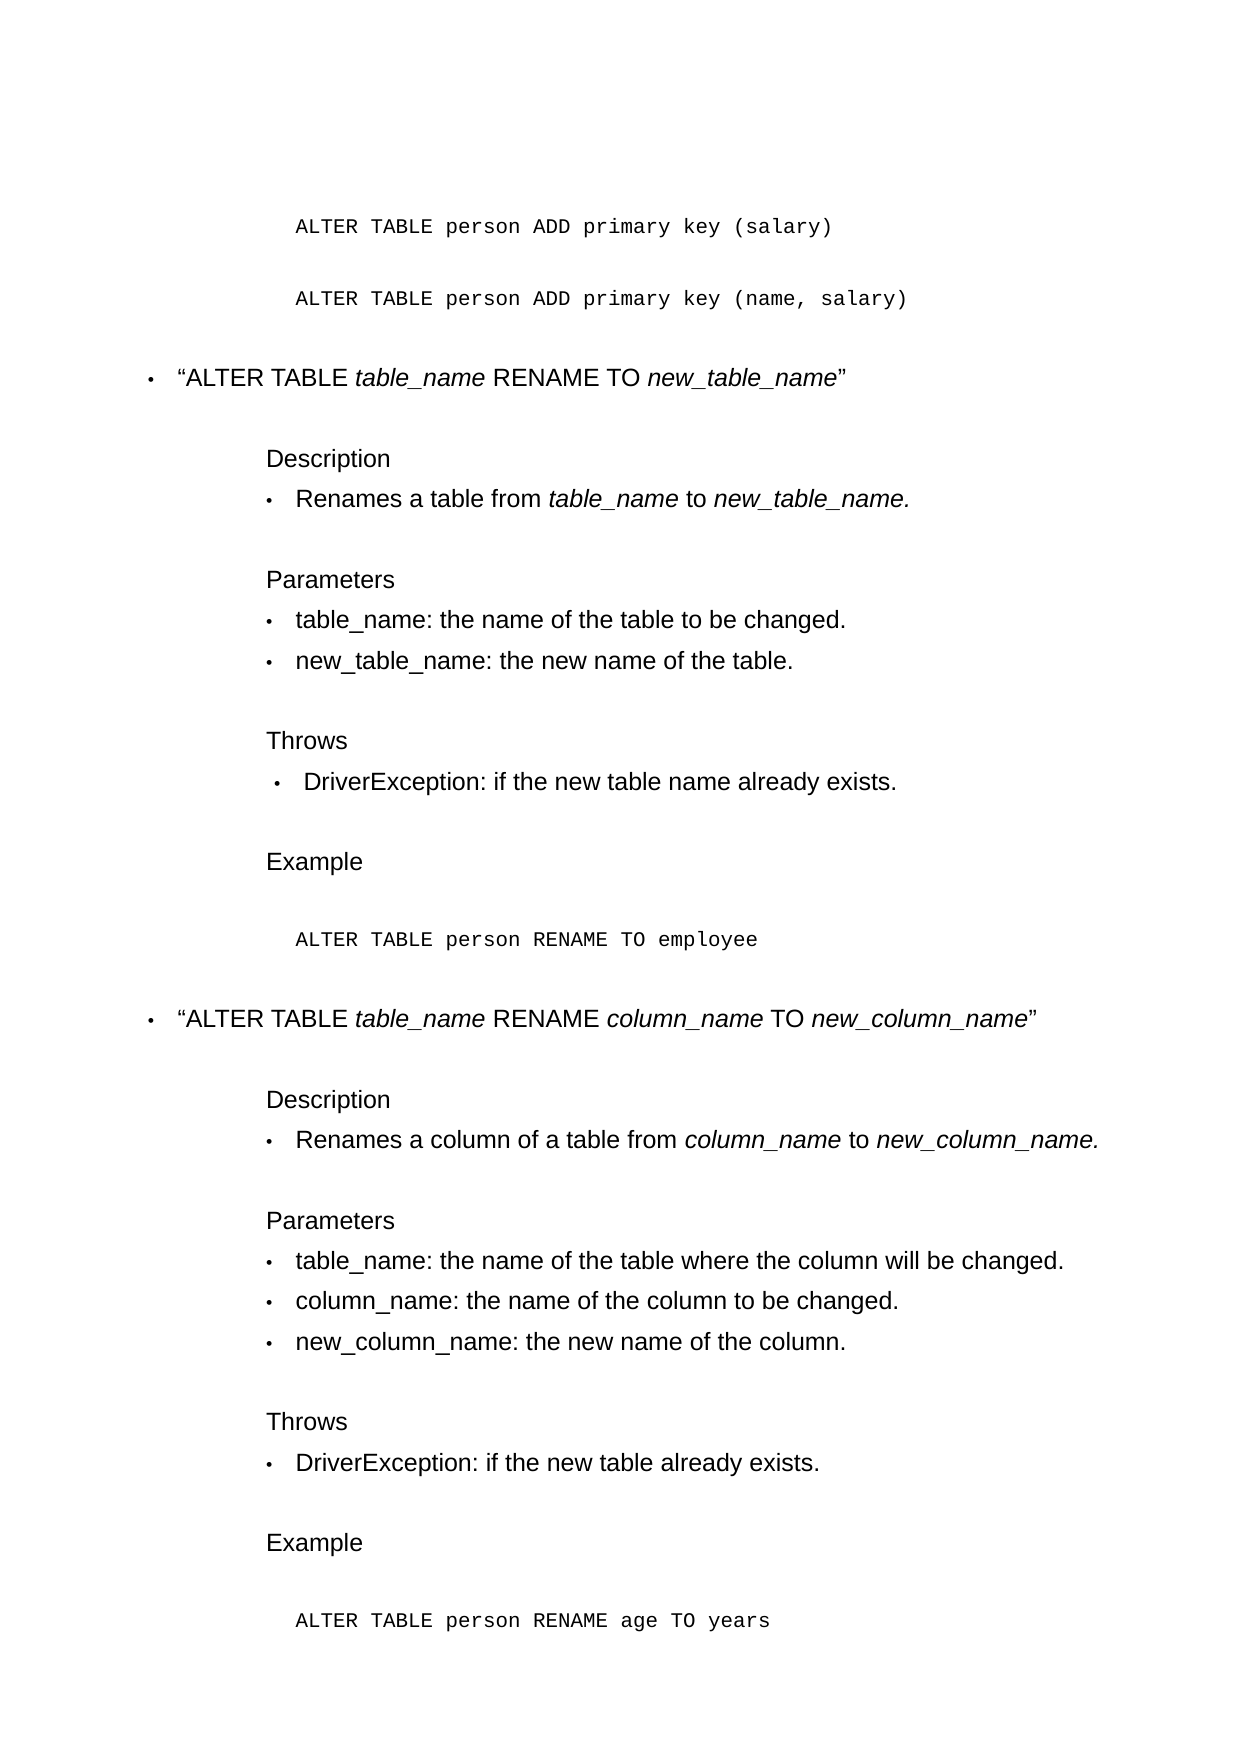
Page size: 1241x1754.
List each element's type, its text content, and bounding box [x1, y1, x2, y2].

list Renames a column of a table from column_name to new_column_name. [266, 1126, 1122, 1154]
list ALTER TABLE person ADD primary key (salary) [266, 216, 1122, 239]
list Description [236, 1086, 1122, 1113]
list ALTER TABLE person ADD primary key (name, salary) [266, 288, 1122, 312]
list Example [236, 848, 1122, 876]
list table_name: the name of the table where the column will be changed. [266, 1247, 1122, 1275]
list Description [236, 445, 1122, 473]
list Parameters [236, 566, 1122, 594]
list “ALTER TABLE table_name RENAME column_name TO new_column_name” [148, 1005, 1122, 1033]
list Parameters [236, 1207, 1122, 1234]
list Example [236, 1529, 1122, 1557]
list new_table_name: the new name of the table. [266, 646, 1122, 674]
list new_column_name: the new name of the column. [266, 1327, 1122, 1355]
list column_name: the name of the column to be changed. [266, 1287, 1122, 1315]
list table_name: the name of the table to be changed. [266, 606, 1122, 634]
text Throws [44, 727, 1122, 755]
text Throws [118, 1408, 1122, 1436]
list Renames a table from table_name to new_table_name. [266, 485, 1122, 513]
list “ALTER TABLE table_name RENAME TO new_table_name” [148, 364, 1122, 392]
list ALTER TABLE person RENAME age TO years [266, 1610, 1122, 1633]
list DriverException: if the new table name already exists. [274, 767, 1122, 795]
list DriverException: if the new table already exists. [266, 1448, 1122, 1476]
list ALTER TABLE person RENAME TO employee [266, 929, 1122, 952]
